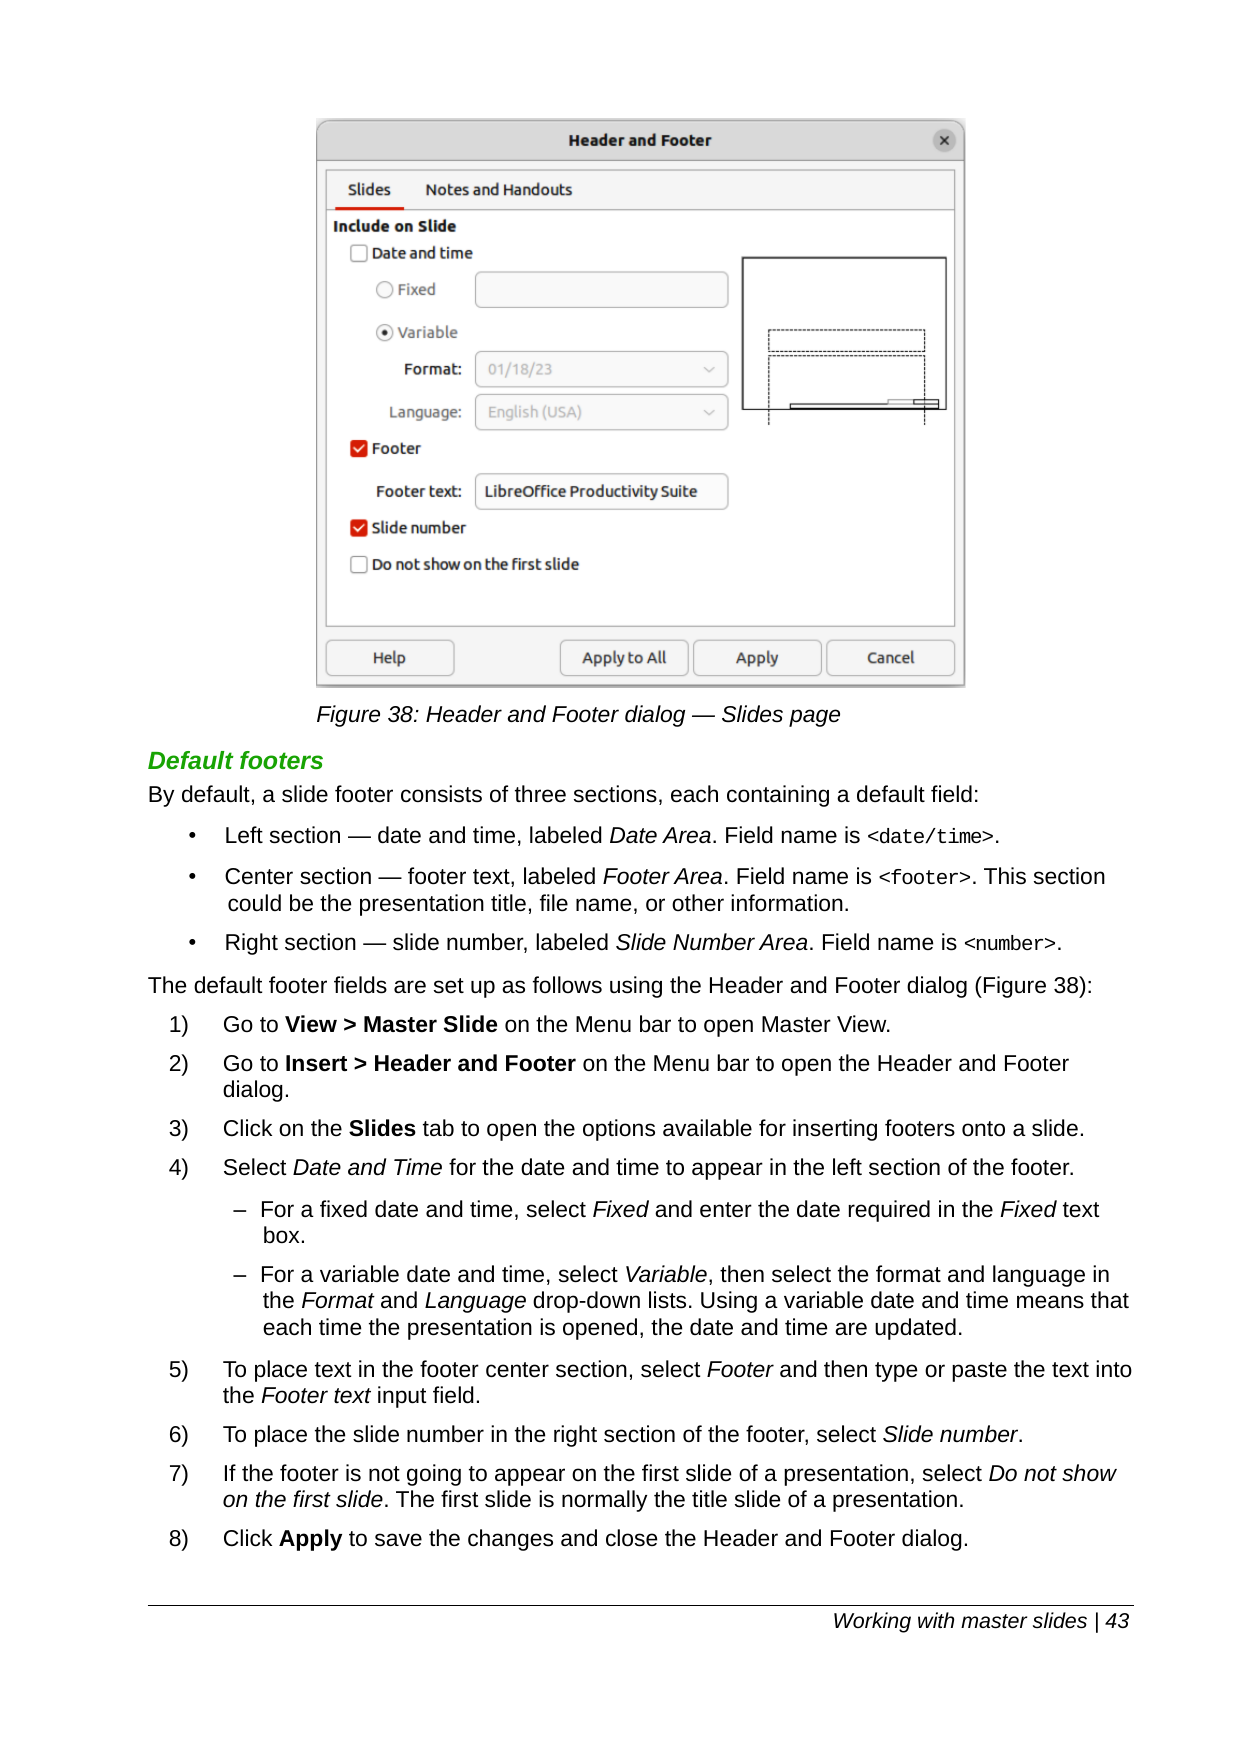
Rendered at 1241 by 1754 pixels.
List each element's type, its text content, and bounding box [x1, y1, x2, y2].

text The default footer fields are set up as follows using the Header and Footer dialog (Figure 38): [148, 972, 1134, 999]
list To place text in the footer center section, select Footer and then type or paste the text into the Footer text input field. [189, 1356, 1134, 1408]
list Select Date and Time for the date and time to appear in the left section of the footer. [189, 1154, 1134, 1180]
list Right section — slide number, labeled Slide Number Area. Field name is <number>. [185, 926, 1134, 960]
list For a variable date and time, select Variable, then select the format and language in the Format and Language drop-down lists. Using a variable date and time means that each time the presentation is opened, the date and time are updated. [230, 1258, 1134, 1343]
list For a fixed date and time, select Fixed and enter the date required in the Fixed text box. [230, 1193, 1134, 1248]
list To place the slide number in the right section of the footer, select Slide number. [189, 1421, 1134, 1447]
picture [316, 118, 966, 688]
list By default, a slide footer consists of three sections, each containing a default field: [148, 781, 1134, 807]
list Click on the Slides tab to open the options available for inserting footers onto a slide. [189, 1115, 1134, 1142]
text Figure 38: Header and Footer dialog — Slides page [316, 701, 966, 727]
subtitle Default footers [148, 746, 1134, 774]
list Click Apply to save the changes and close the Header and Footer dialog. [189, 1525, 1134, 1551]
list Center section — footer text, labeled Footer Area. Field name is <footer>. This section could be the presentation title, file name, or other information. [185, 860, 1134, 917]
list If the footer is not going to appear on the first slide of a presentation, select Do not show on the first slide. The first slide is normally the title slide of a presentation. [189, 1459, 1134, 1512]
list Left section — date and time, labeled Date Area. Field name is <date/time>. [185, 819, 1134, 850]
list Go to View > Master Slide on the Menu bar to open Master View. [189, 1011, 1134, 1037]
list Go to Insert > Header and Footer on the Menu bar to open the Header and Footer dialog. [189, 1050, 1134, 1103]
